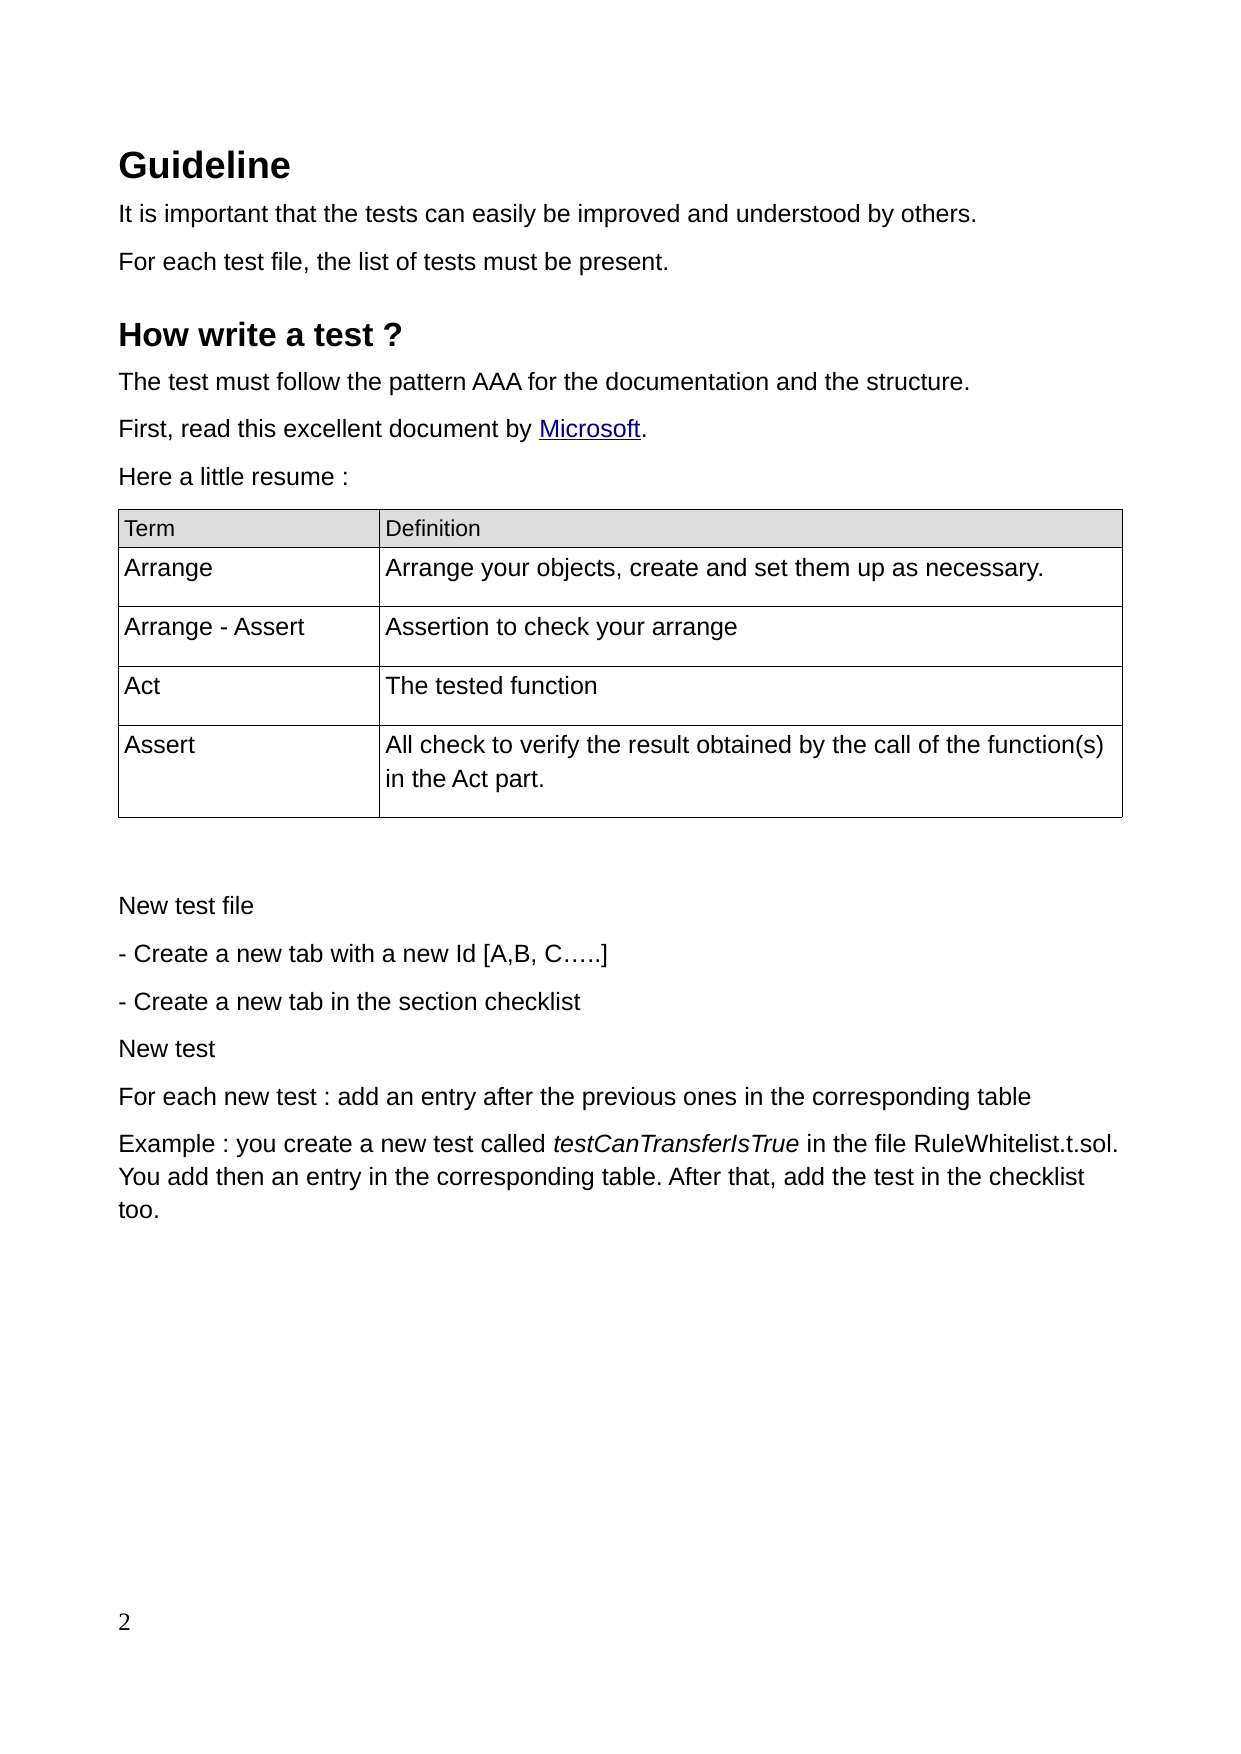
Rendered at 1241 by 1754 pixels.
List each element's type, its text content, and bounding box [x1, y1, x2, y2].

table_cell Assertion to check your arrange [380, 607, 1122, 666]
text Here a little resume : [118, 462, 1122, 490]
text New test [118, 1034, 1122, 1063]
subtitle Guideline [118, 143, 1122, 187]
text - Create a new tab in the section checklist [118, 986, 1122, 1015]
table_cell Arrange your objects, create and set them up as necessary. [380, 548, 1122, 606]
text - Create a new tab with a new Id [A,B, C…..] [118, 939, 1122, 968]
text For each test file, the list of tests must be present. [118, 247, 1122, 276]
table_header Term [119, 510, 379, 547]
text For each new test : add an entry after the previous ones in the corresponding table [118, 1082, 1122, 1110]
table_header Definition [380, 510, 1122, 547]
text New test file [118, 891, 1122, 920]
table_cell Act [119, 667, 379, 725]
table_cell Assert [119, 726, 379, 817]
table_cell Arrange [119, 548, 379, 606]
text First, read this excellent document by Microsoft. [118, 414, 1122, 443]
table_cell The tested function [380, 667, 1122, 725]
subtitle How write a test ? [118, 315, 1122, 354]
table_cell Arrange - Assert [119, 607, 379, 666]
text The test must follow the pattern AAA for the documentation and the structure. [118, 366, 1122, 395]
table_cell All check to verify the result obtained by the call of the function(s) in the Act part. [380, 726, 1122, 817]
text Example : you create a new test called testCanTransferIsTrue in the file RuleWhitelist.t.sol. You add then an entry in the corresponding table. After that, add the test in the checklist too. [118, 1129, 1122, 1224]
text It is important that the tests can easily be improved and understood by others. [118, 199, 1122, 228]
